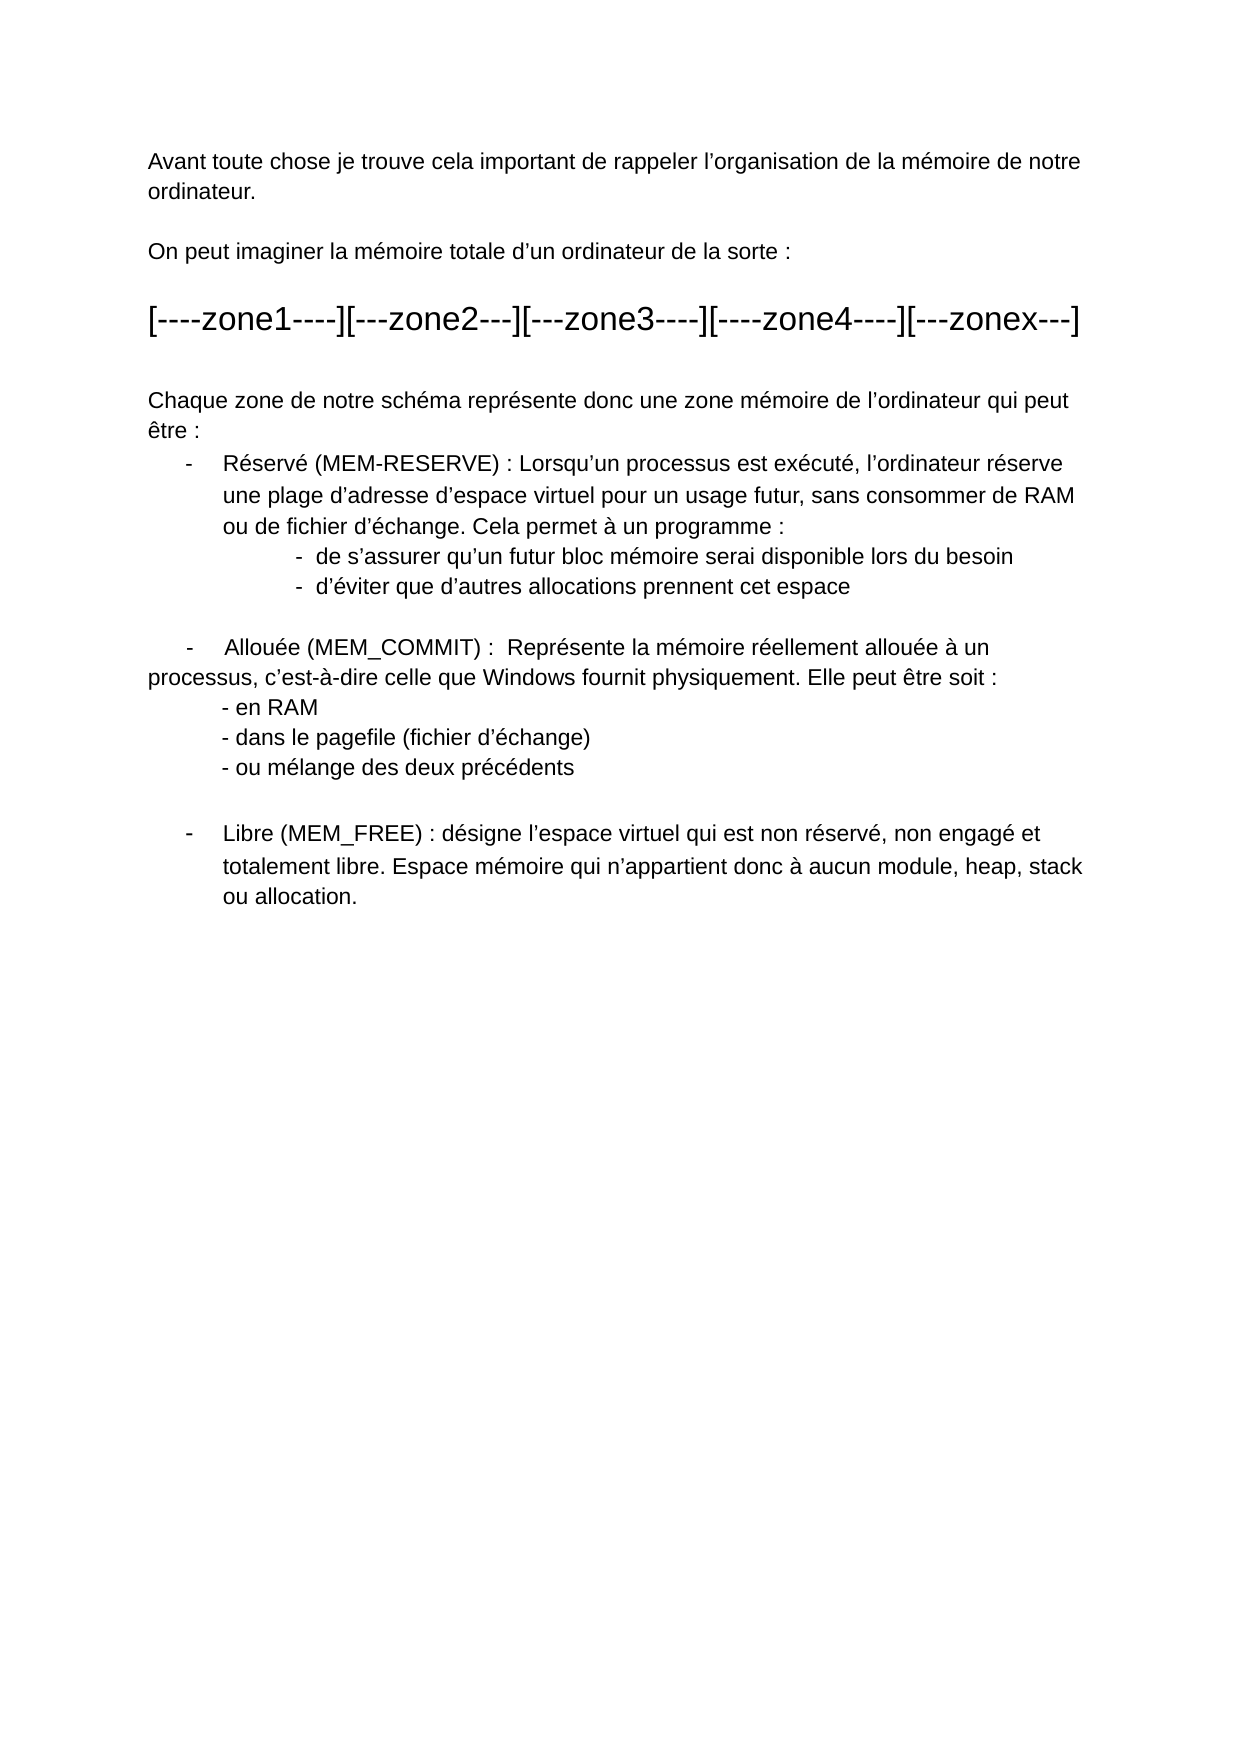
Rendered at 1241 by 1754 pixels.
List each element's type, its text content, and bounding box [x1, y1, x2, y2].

text - en RAM [148, 694, 1093, 720]
text Avant toute chose je trouve cela important de rappeler l’organisation de la mémoire de notre ordinateur. [148, 148, 1093, 204]
text - de s’assurer qu’un futur bloc mémoire serai disponible lors du besoin [259, 543, 1093, 569]
text [----zone1----][---zone2---][---zone3----][----zone4----][---zonex---] [148, 299, 1093, 337]
text - Allouée (MEM_COMMIT) : Représente la mémoire réellement allouée à un processus, c’est-à-dire celle que Windows fournit physiquement. Elle peut être soit : [148, 633, 1093, 690]
text - dans le pagefile (fichier d’échange) [148, 724, 1093, 751]
list Libre (MEM_FREE) : désigne l’espace virtuel qui est non réservé, non engagé et totalement libre. Espace mémoire qui n’appartient donc à aucun module, heap, stack ou allocation. [185, 815, 1093, 909]
text Chaque zone de notre schéma représente donc une zone mémoire de l’ordinateur qui peut être : [148, 387, 1093, 443]
text - ou mélange des deux précédents [148, 754, 1093, 781]
list Réservé (MEM-RESERVE) : Lorsqu’un processus est exécuté, l’ordinateur réserve une plage d’adresse d’espace virtuel pour un usage futur, sans consommer de RAM ou de fichier d’échange. Cela permet à un programme : [185, 447, 1093, 539]
text On peut imaginer la mémoire totale d’un ordinateur de la sorte : [148, 238, 1093, 264]
text - d’éviter que d’autres allocations prennent cet espace [259, 573, 1093, 599]
